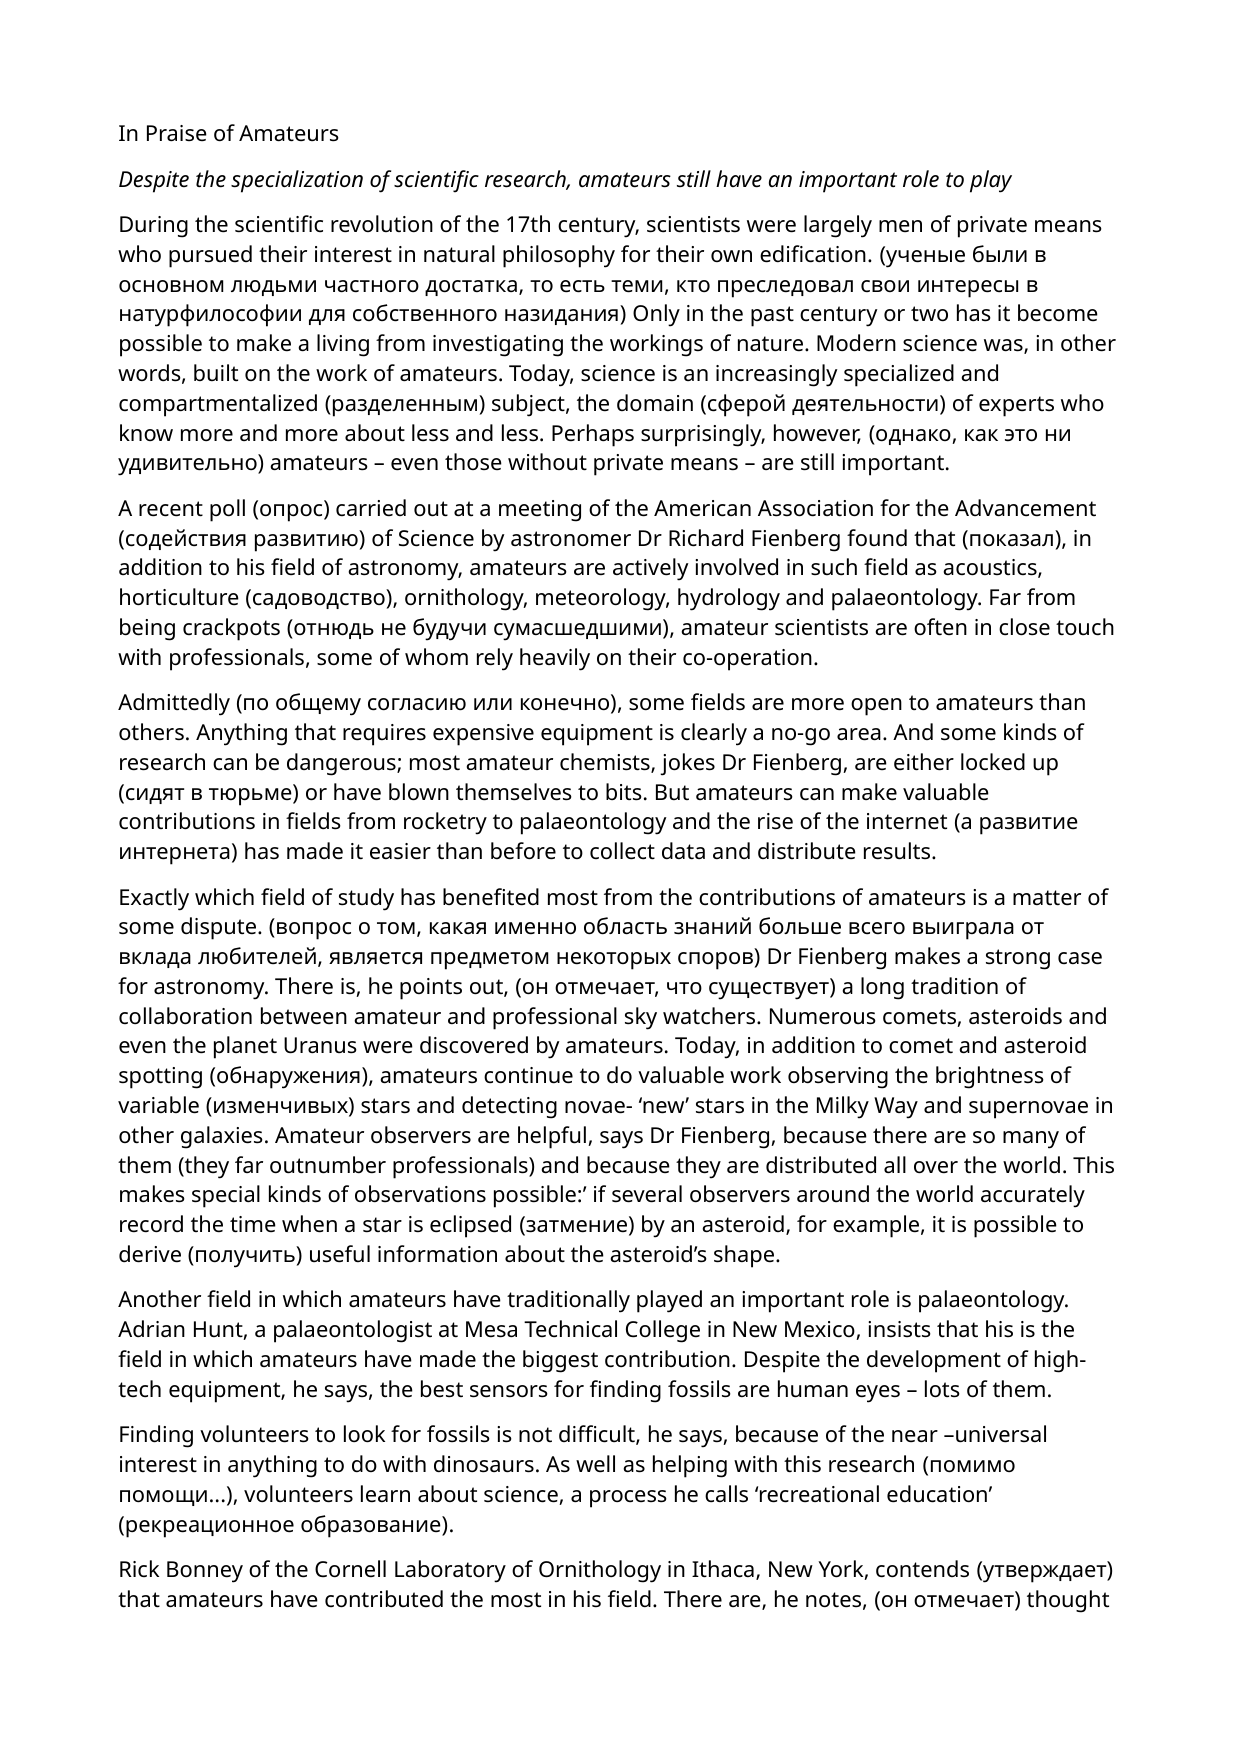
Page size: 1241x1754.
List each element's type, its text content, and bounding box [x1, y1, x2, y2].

text Another field in which amateurs have traditionally played an important role is palaeontology. Adrian Hunt, a palaeontologist at Mesa Technical College in New Mexico, insists that his is the field in which amateurs have made the biggest contribution. Despite the development of high-tech equipment, he says, the best sensors for finding fossils are human eyes – lots of them. [118, 1284, 1122, 1403]
text Exactly which field of study has benefited most from the contributions of amateurs is a matter of some dispute. (вопрос о том, какая именно область знаний больше всего выиграла от вклада любителей, является предметом некоторых споров) Dr Fienberg makes a strong case for astronomy. There is, he points out, (он отмечает, что существует) a long tradition of collaboration between amateur and professional sky watchers. Numerous comets, asteroids and even the planet Uranus were discovered by amateurs. Today, in addition to comet and asteroid spotting (обнаружения), amateurs continue to do valuable work observing the brightness of variable (изменчивых) stars and detecting novae- ‘new’ stars in the Milky Way and supernovae in other galaxies. Amateur observers are helpful, says Dr Fienberg, because there are so many of them (they far outnumber professionals) and because they are distributed all over the world. This makes special kinds of observations possible:’ if several observers around the world accurately record the time when a star is eclipsed (затмение) by an asteroid, for example, it is possible to derive (получить) useful information about the asteroid’s shape. [118, 881, 1122, 1269]
text Admittedly (по общему согласию или конечно), some fields are more open to amateurs than others. Anything that requires expensive equipment is clearly a no-go area. And some kinds of research can be dangerous; most amateur chemists, jokes Dr Fienberg, are either locked up (сидят в тюрьме) or have blown themselves to bits. But amateurs can make valuable contributions in fields from rocketry to palaeontology and the rise of the internet (а развитие интернета) has made it easier than before to collect data and distribute results. [118, 687, 1122, 866]
text A recent poll (опрос) carried out at a meeting of the American Association for the Advancement (содействия развитию) of Science by astronomer Dr Richard Fienberg found that (показал), in addition to his field of astronomy, amateurs are actively involved in such field as acoustics, horticulture (садоводство), ornithology, meteorology, hydrology and palaeontology. Far from being crackpots (отнюдь не будучи сумасшедшими), amateur scientists are often in close touch with professionals, some of whom rely heavily on their co-operation. [118, 493, 1122, 671]
text Finding volunteers to look for fossils is not difficult, he says, because of the near –universal interest in anything to do with dinosaurs. As well as helping with this research (помимо помощи...), volunteers learn about science, a process he calls ‘recreational education’ (рекреационное образование). [118, 1419, 1122, 1538]
text Rick Bonney of the Cornell Laboratory of Ornithology in Ithaca, New York, contends (утверждает) that amateurs have contributed the most in his field. There are, he notes, (он отмечает) thought [118, 1554, 1122, 1613]
text Despite the specialization of scientific research, amateurs still have an important role to play [118, 163, 1122, 193]
text In Praise of Amateurs [118, 118, 1122, 148]
text During the scientific revolution of the 17th century, scientists were largely men of private means who pursued their interest in natural philosophy for their own edification. (ученые были в основном людьми частного достатка, то есть теми, кто преследовал свои интересы в натурфилософии для собственного назидания) Only in the past century or two has it become possible to make a living from investigating the workings of nature. Modern science was, in other words, built on the work of amateurs. Today, science is an increasingly specialized and compartmentalized (разделенным) subject, the domain (сферой деятельности) of experts who know more and more about less and less. Perhaps surprisingly, however, (однако, как это ни удивительно) amateurs – even those without private means – are still important. [118, 209, 1122, 477]
